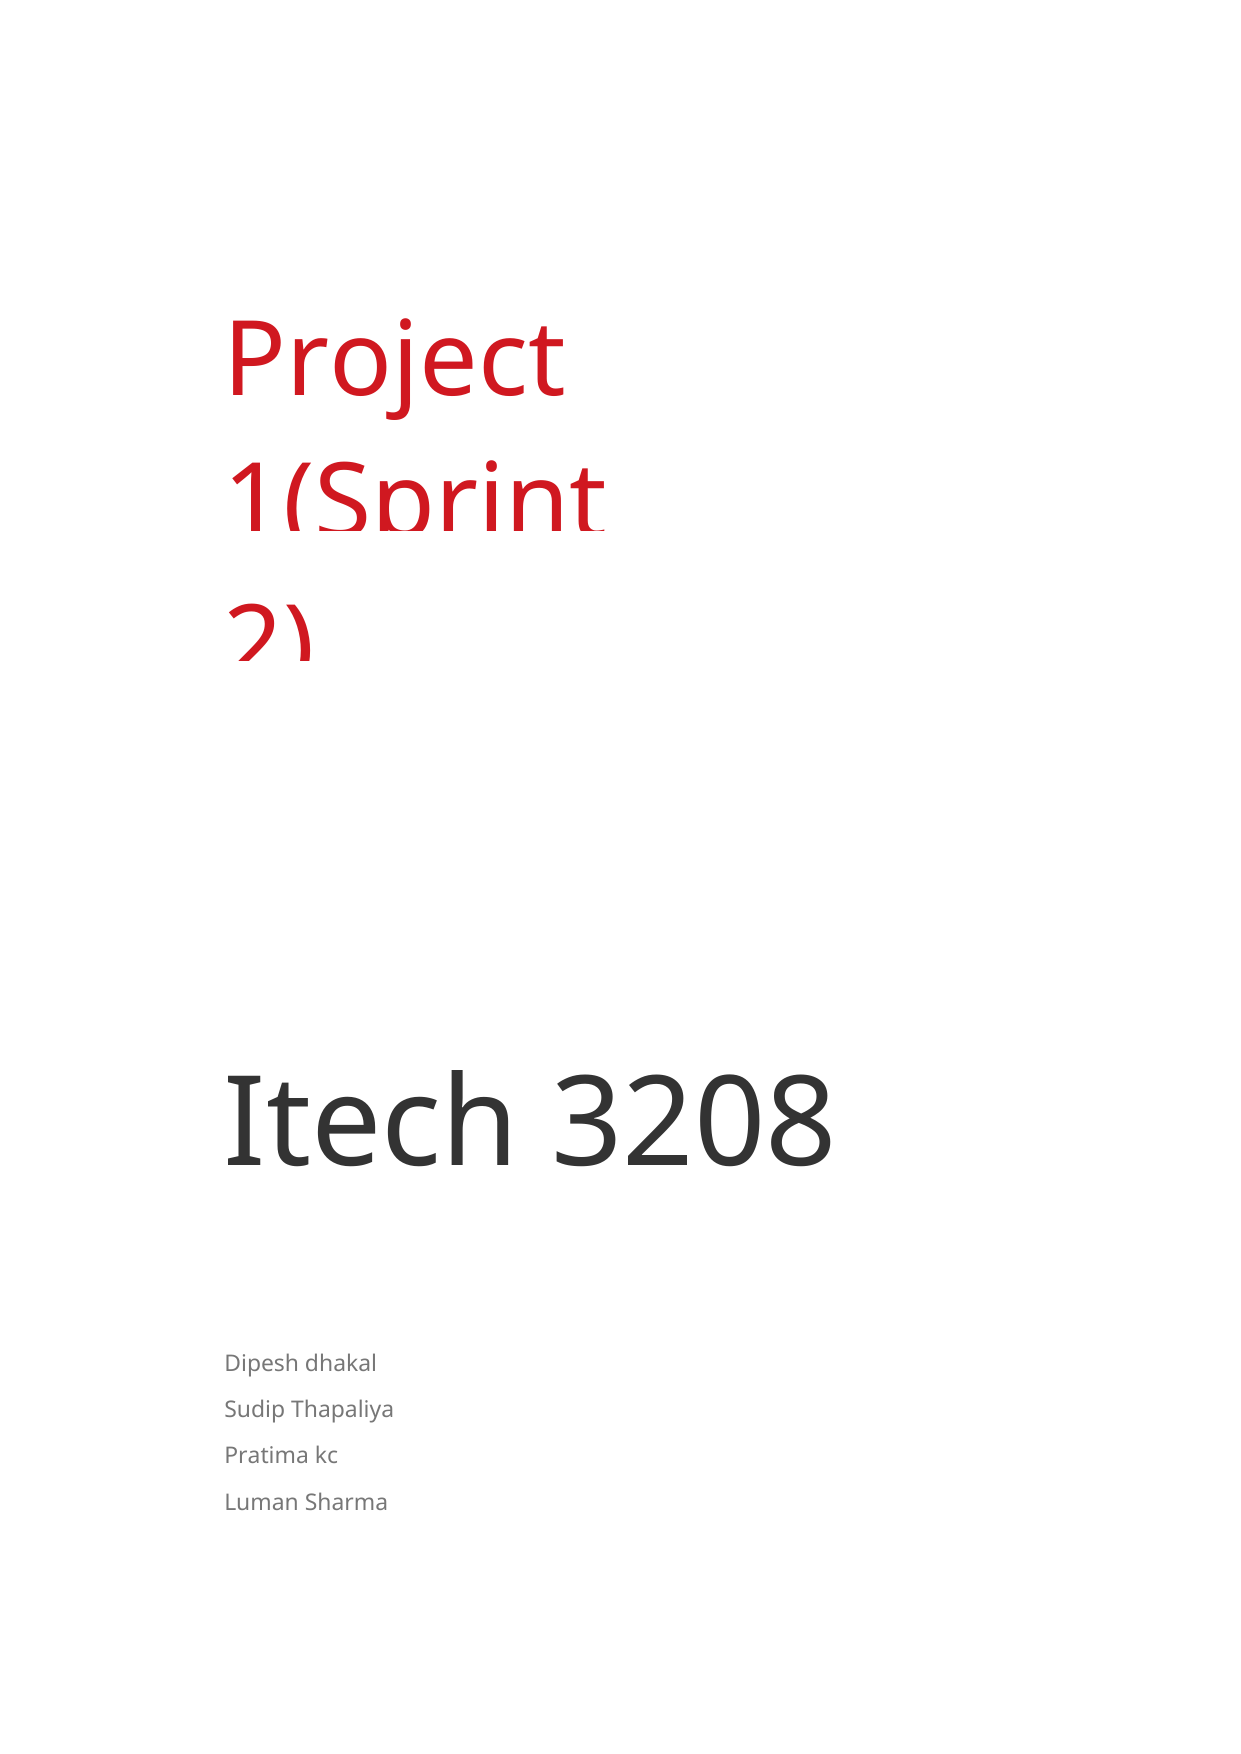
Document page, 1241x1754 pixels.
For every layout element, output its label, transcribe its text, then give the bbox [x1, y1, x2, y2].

text Project 1(Sprint 2) [223, 284, 612, 661]
text Abishek timsina [954, 1301, 1174, 1331]
text ­ [612, 470, 1090, 498]
text ­ [150, 470, 223, 498]
text Dipesh dhakal [224, 1347, 1174, 1377]
text Group 2 [954, 1254, 1174, 1284]
text Pratima kc [224, 1440, 1174, 1469]
text Sudip Thapaliya [224, 1393, 1174, 1423]
text Luman Sharma [224, 1486, 1174, 1516]
text Itech 3208 [223, 1032, 1038, 1193]
